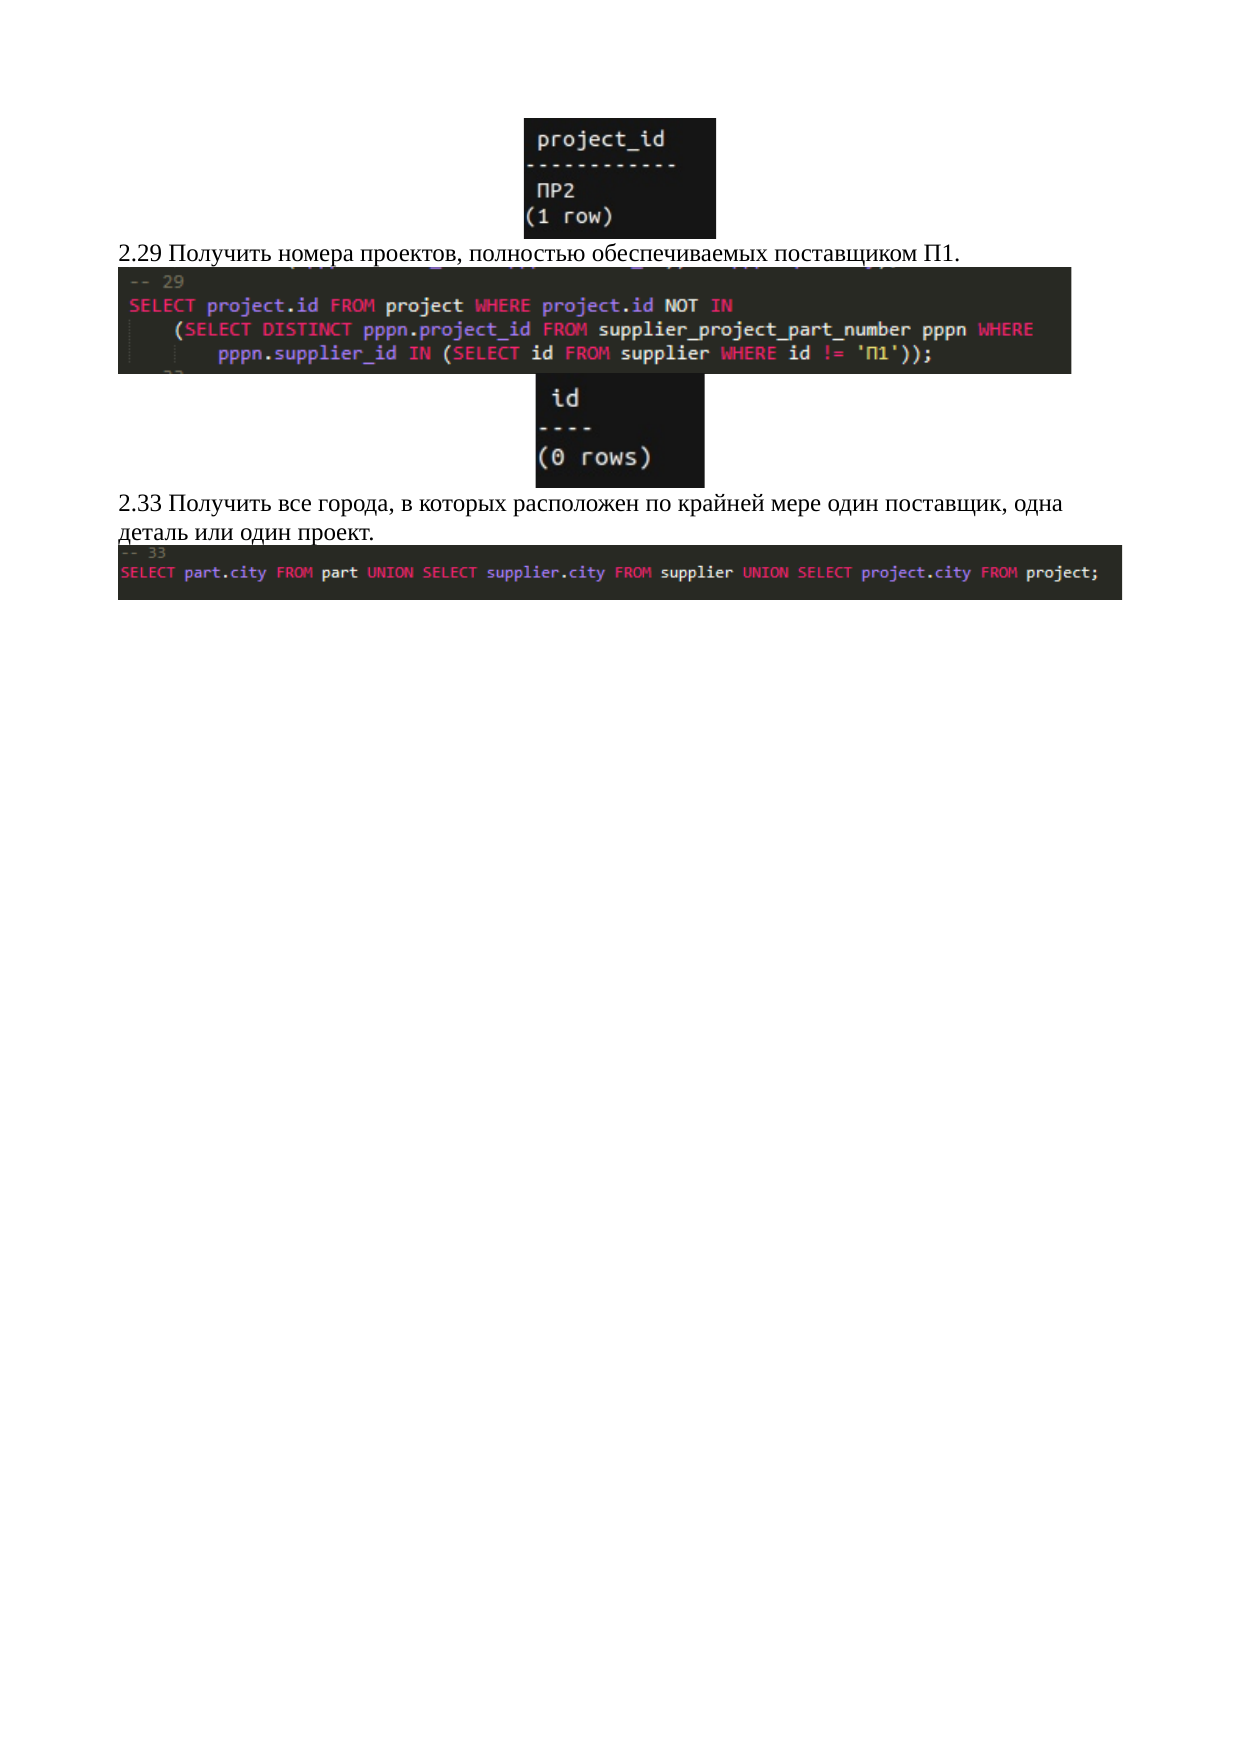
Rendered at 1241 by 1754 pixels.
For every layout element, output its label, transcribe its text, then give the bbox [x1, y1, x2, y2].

text 2.29 Получить номера проектов, полностью обеспечиваемых поставщиком П1. [118, 238, 1122, 267]
text 2.33 Получить все города, в которых расположен по крайней мере один поставщик, одна деталь или один проект. [118, 488, 1122, 545]
